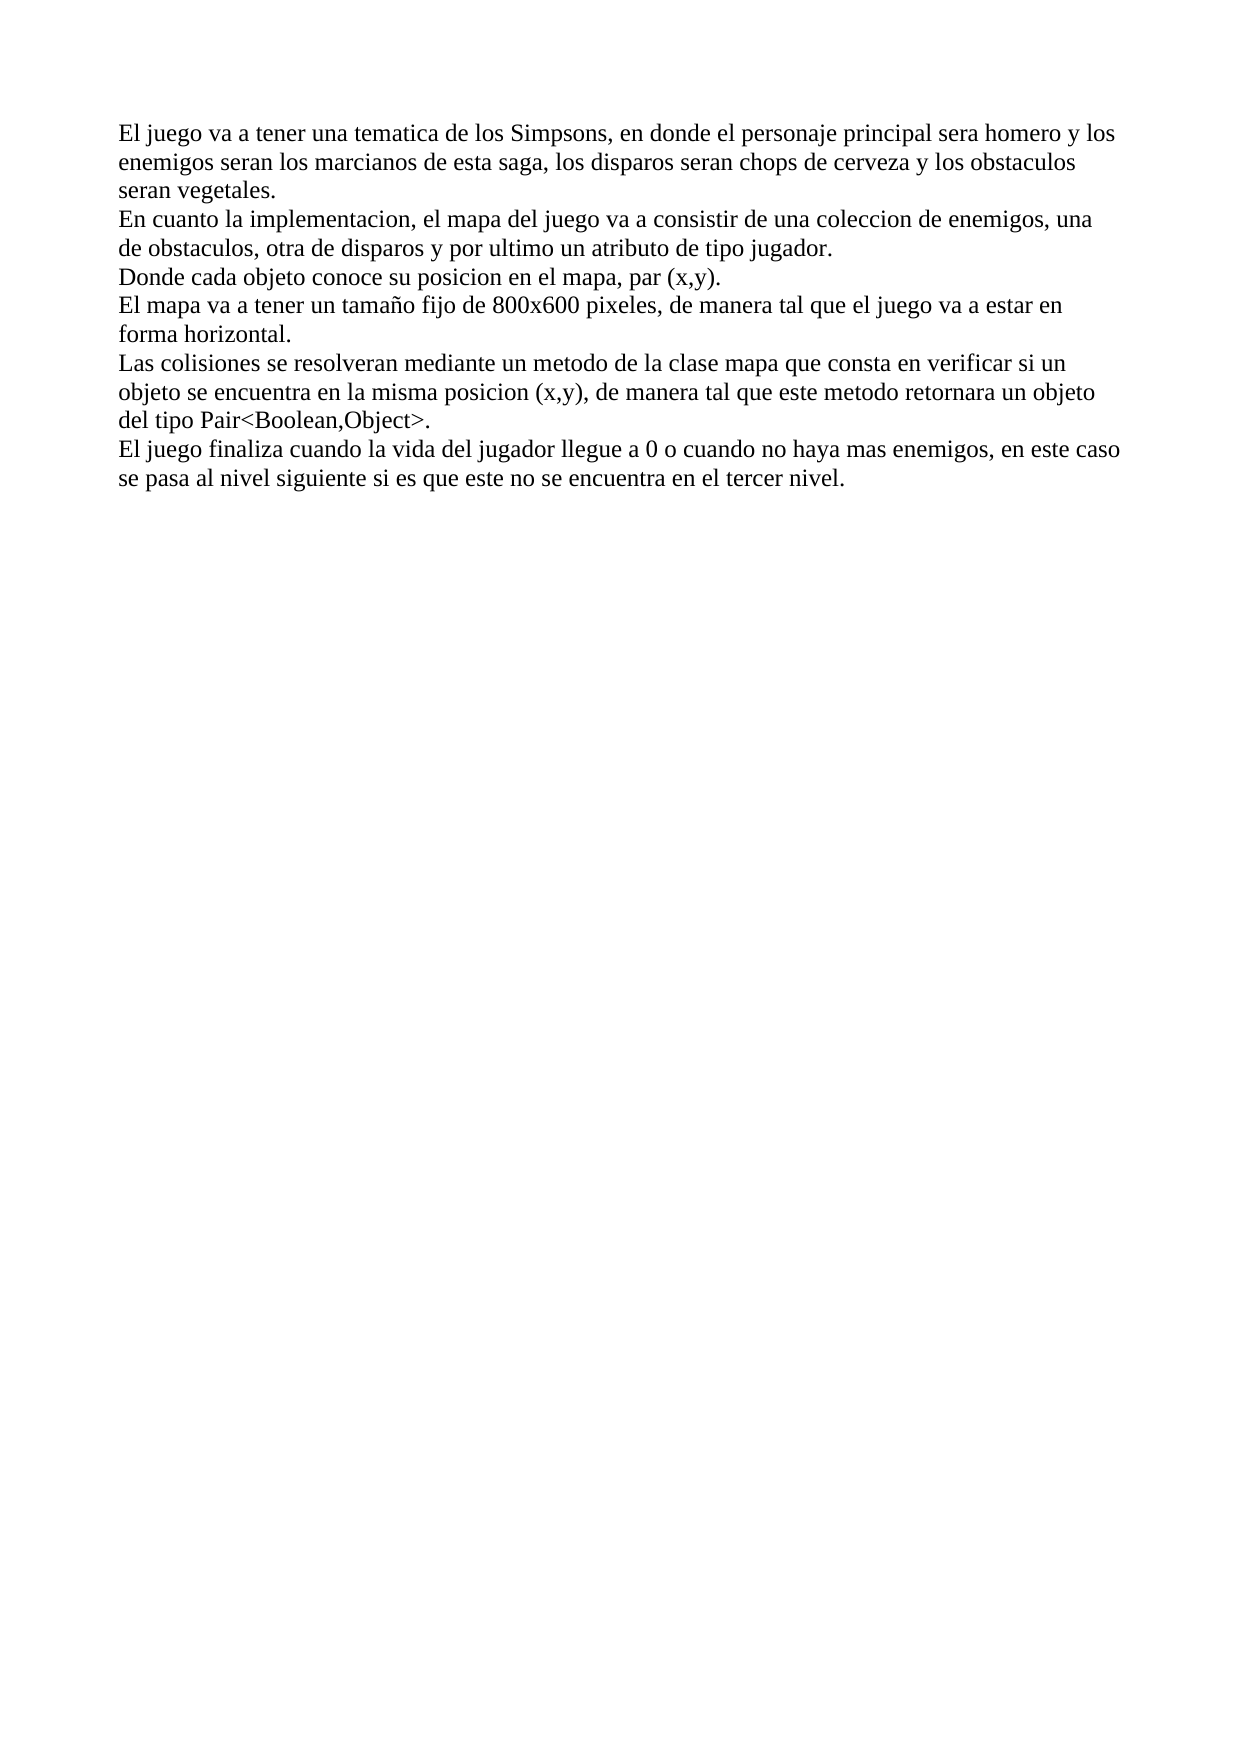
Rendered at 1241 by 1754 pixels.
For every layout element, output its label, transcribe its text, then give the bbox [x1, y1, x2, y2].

text Donde cada objeto conoce su posicion en el mapa, par (x,y). [118, 262, 1122, 291]
text En cuanto la implementacion, el mapa del juego va a consistir de una coleccion de enemigos, una de obstaculos, otra de disparos y por ultimo un atributo de tipo jugador. [118, 204, 1122, 262]
text El mapa va a tener un tamaño fijo de 800x600 pixeles, de manera tal que el juego va a estar en forma horizontal. [118, 291, 1122, 348]
text Las colisiones se resolveran mediante un metodo de la clase mapa que consta en verificar si un objeto se encuentra en la misma posicion (x,y), de manera tal que este metodo retornara un objeto del tipo Pair<Boolean,Object>. [118, 348, 1122, 434]
text El juego va a tener una tematica de los Simpsons, en donde el personaje principal sera homero y los enemigos seran los marcianos de esta saga, los disparos seran chops de cerveza y los obstaculos seran vegetales. [118, 118, 1122, 204]
text El juego finaliza cuando la vida del jugador llegue a 0 o cuando no haya mas enemigos, en este caso se pasa al nivel siguiente si es que este no se encuentra en el tercer nivel. [118, 434, 1122, 492]
